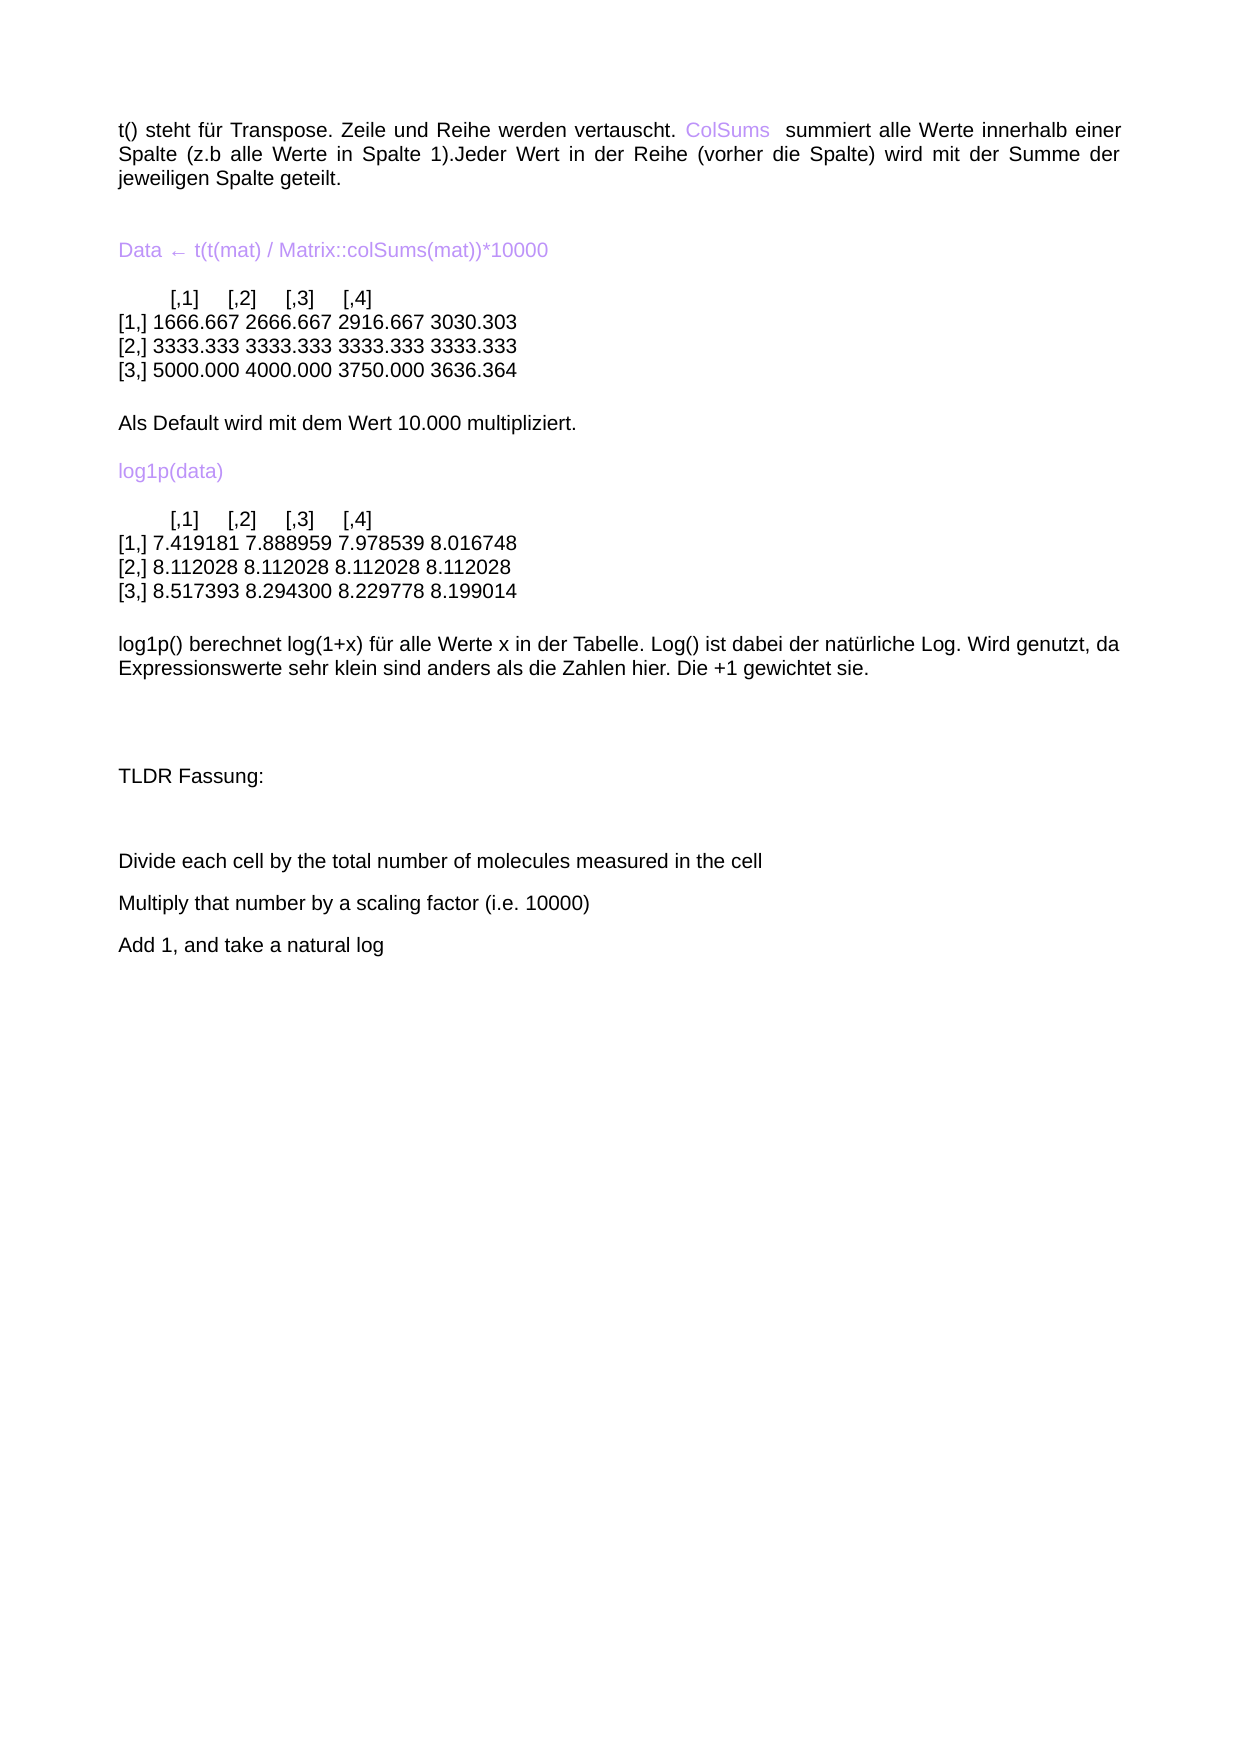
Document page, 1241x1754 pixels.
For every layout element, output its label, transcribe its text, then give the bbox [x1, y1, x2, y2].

text [,1] [,2] [,3] [,4] [118, 507, 1122, 531]
text [2,] 8.112028 8.112028 8.112028 8.112028 [118, 555, 1122, 579]
text [3,] 8.517393 8.294300 8.229778 8.199014 [118, 579, 1122, 603]
text Als Default wird mit dem Wert 10.000 multipliziert. [118, 411, 1122, 435]
text [,1] [,2] [,3] [,4] [118, 286, 1122, 310]
text Multiply that number by a scaling factor (i.e. 10000) [118, 891, 1122, 914]
text Add 1, and take a natural log [118, 933, 1122, 957]
text [1,] 1666.667 2666.667 2916.667 3030.303 [118, 310, 1122, 334]
text [1,] 7.419181 7.888959 7.978539 8.016748 [118, 531, 1122, 555]
text t() steht für Transpose. Zeile und Reihe werden vertauscht. ColSums summiert alle Werte innerhalb einer Spalte (z.b alle Werte in Spalte 1).Jeder Wert in der Reihe (vorher die Spalte) wird mit der Summe der jeweiligen Spalte geteilt. [118, 118, 1122, 190]
text Divide each cell by the total number of molecules measured in the cell [118, 848, 1122, 872]
text Data ← t(t(mat) / Matrix::colSums(mat))*10000 [118, 238, 1122, 262]
text TLDR Fassung: [118, 764, 1122, 788]
text [3,] 5000.000 4000.000 3750.000 3636.364 [118, 358, 1122, 382]
text log1p() berechnet log(1+x) für alle Werte x in der Tabelle. Log() ist dabei der natürliche Log. Wird genutzt, da Expressionswerte sehr klein sind anders als die Zahlen hier. Die +1 gewichtet sie. [118, 632, 1122, 680]
text [2,] 3333.333 3333.333 3333.333 3333.333 [118, 334, 1122, 358]
text log1p(data) [118, 459, 1122, 483]
